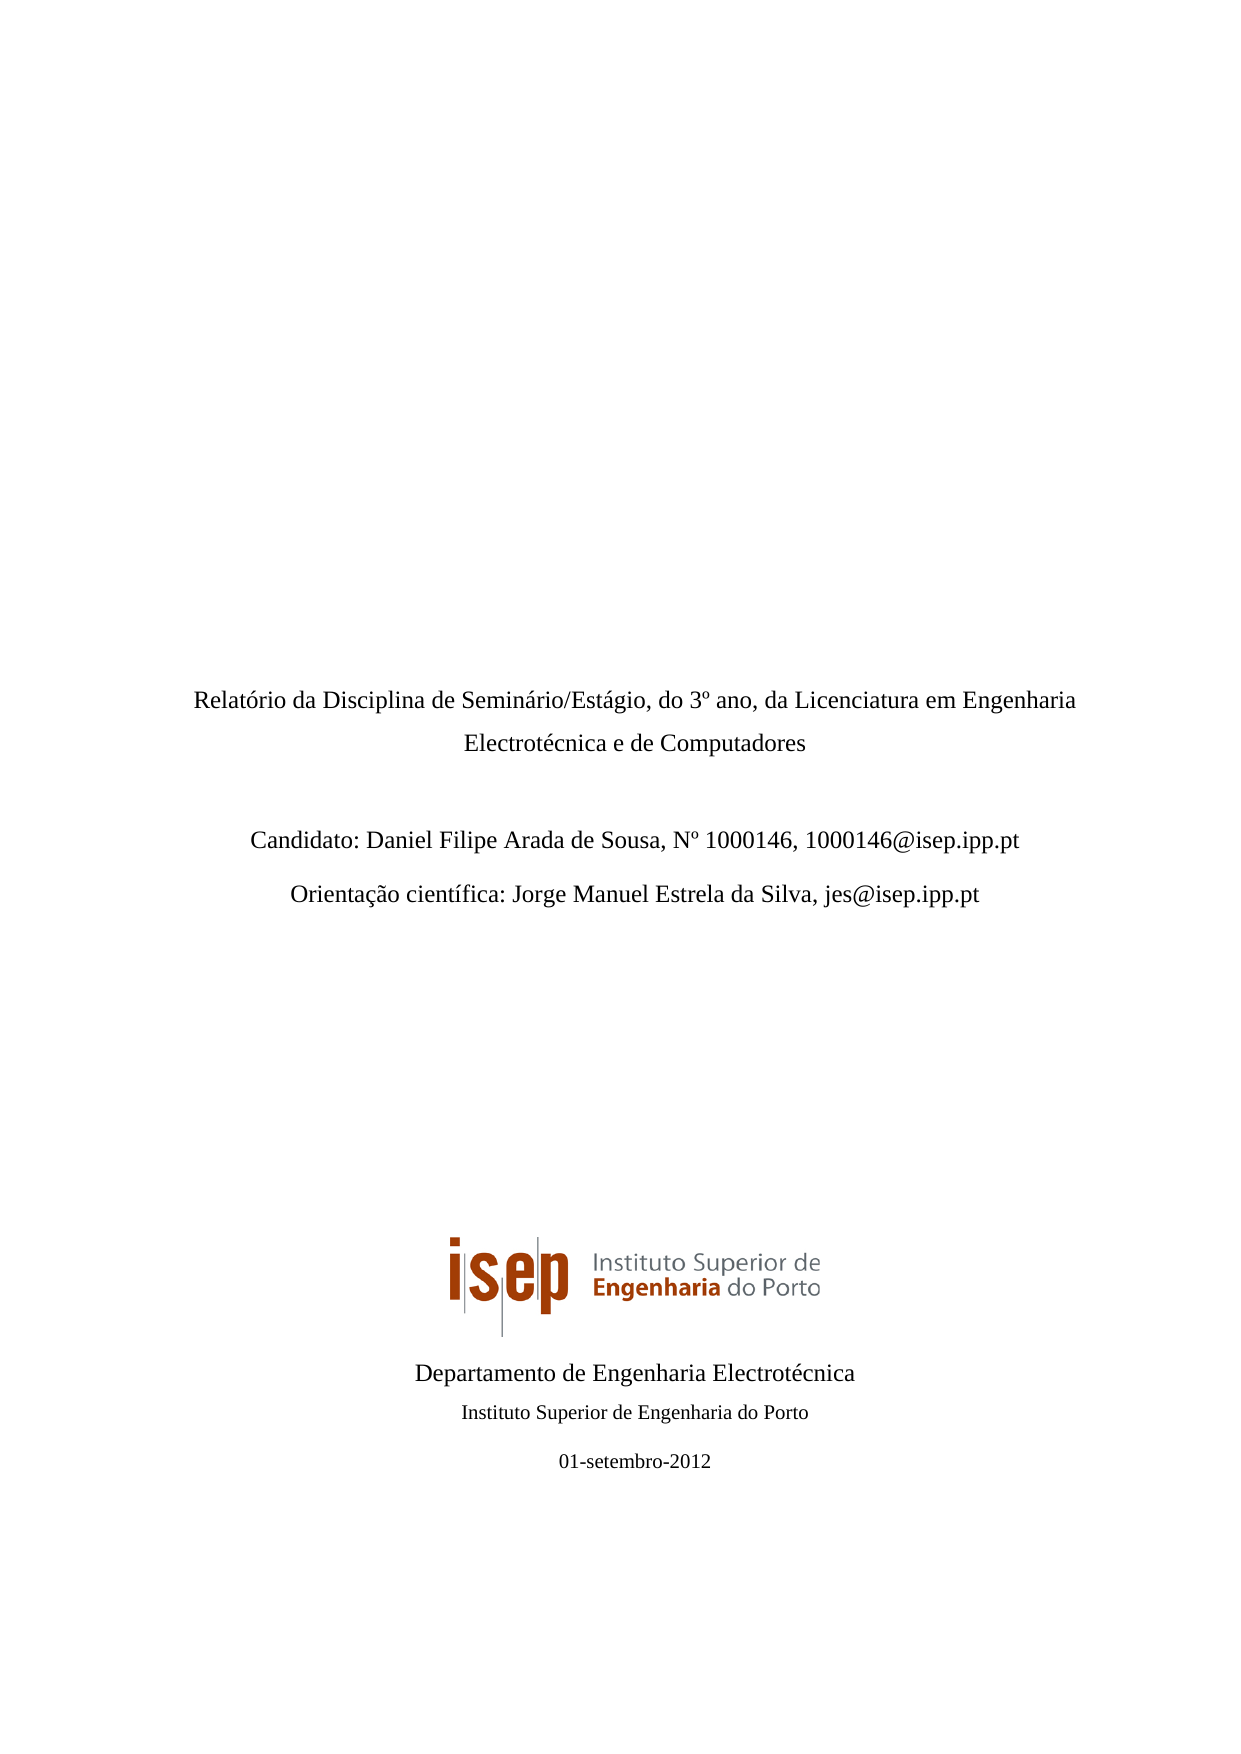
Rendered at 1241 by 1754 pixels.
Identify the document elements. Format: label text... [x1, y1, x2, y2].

text Relatório da Disciplina de Seminário/Estágio, do 3º ano, da Licenciatura em Engenharia Electrotécnica e de Computadores [177, 685, 1092, 757]
title 01-setembro-2012 [177, 1449, 1092, 1473]
text Candidato: Daniel Filipe Arada de Sousa, Nº 1000146, 1000146@isep.ipp.pt [177, 826, 1092, 854]
title Instituto Superior de Engenharia do Porto [177, 1400, 1092, 1424]
picture [450, 1237, 820, 1337]
text Orientação científica: Jorge Manuel Estrela da Silva, jes@isep.ipp.pt [177, 879, 1092, 908]
title Departamento de Engenharia Electrotécnica [177, 1358, 1092, 1387]
